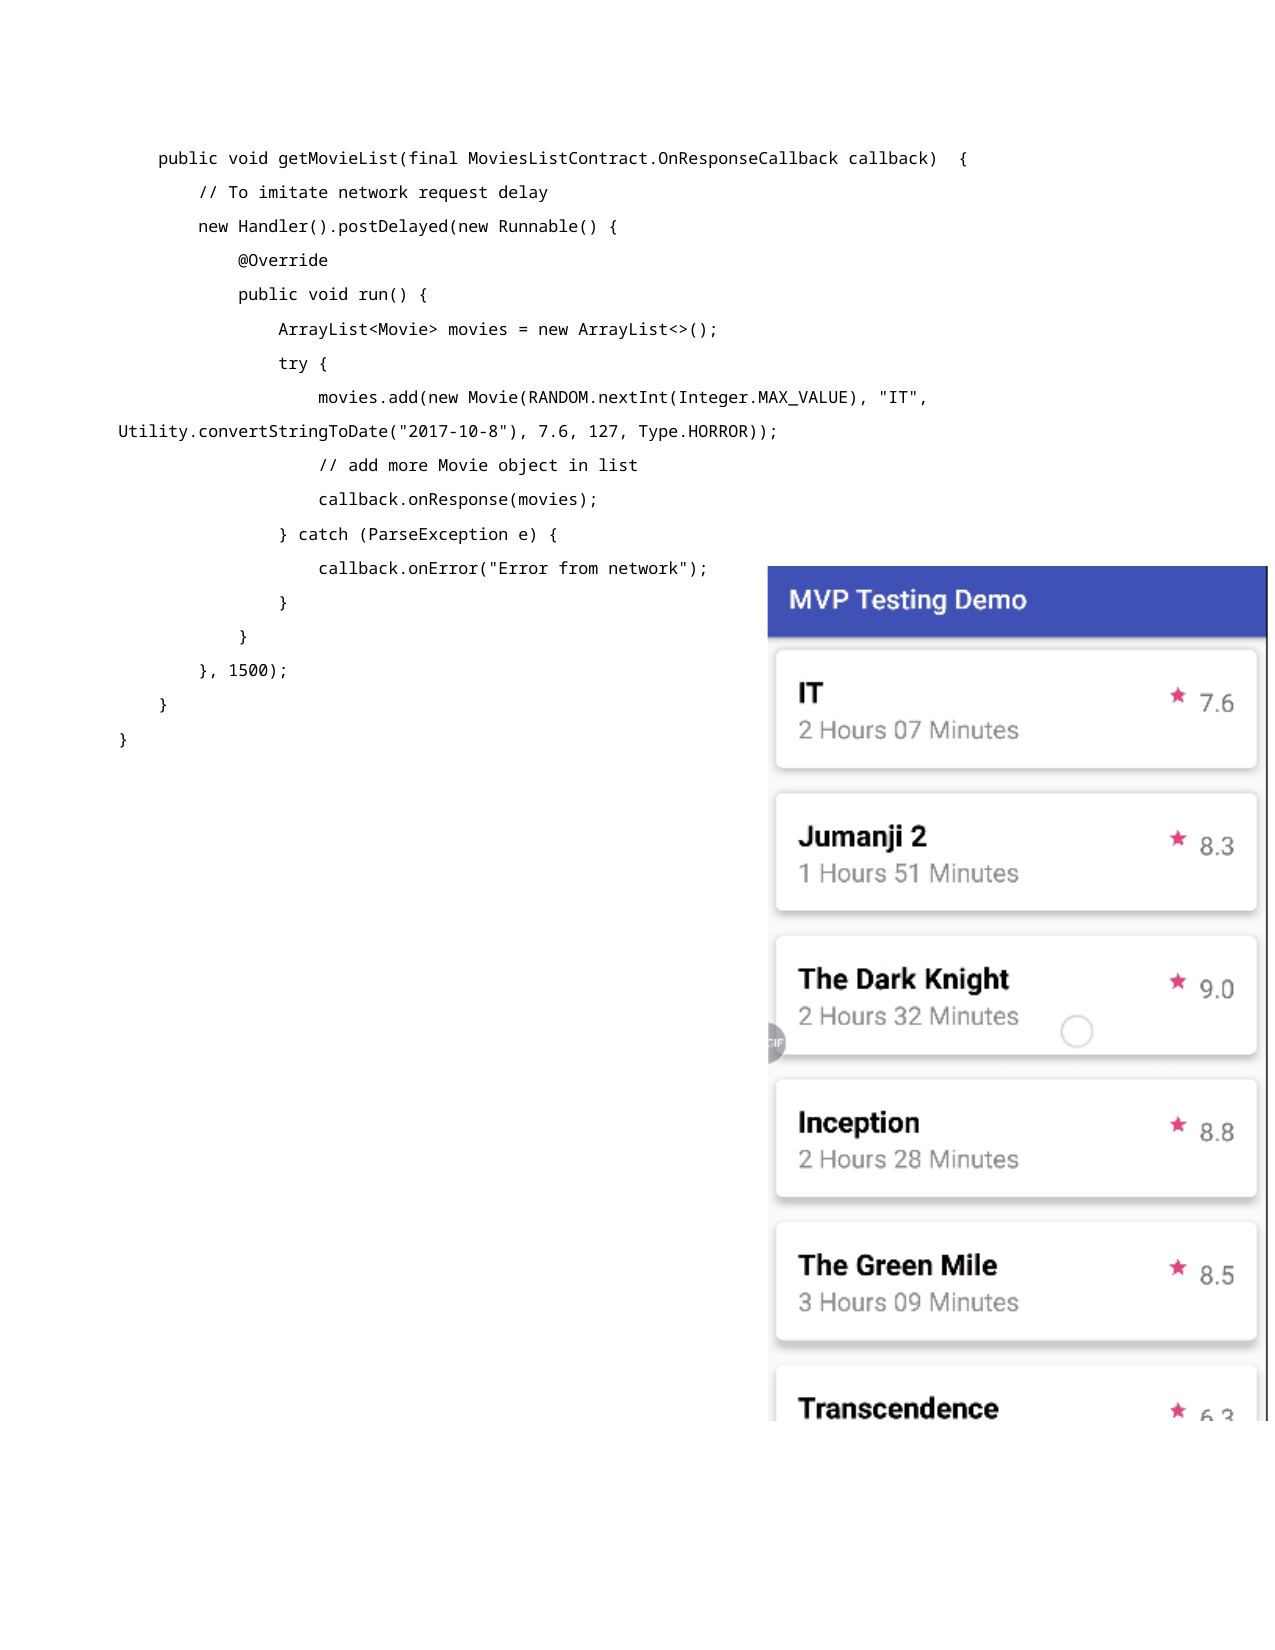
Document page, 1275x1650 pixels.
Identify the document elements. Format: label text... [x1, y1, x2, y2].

text public void run() { [118, 283, 1157, 306]
picture [767, 566, 1268, 1421]
text // add more Movie object in list [118, 454, 1157, 477]
text @Override [118, 249, 1157, 272]
text } [118, 590, 767, 613]
text movies.add(new Movie(RANDOM.nextInt(Integer.MAX_VALUE), "IT", Utility.convertStringToDate("2017-10-8"), 7.6, 127, Type.HORROR)); [118, 386, 1157, 442]
text } [118, 624, 767, 647]
text }, 1500); [118, 659, 767, 682]
text callback.onResponse(movies); [118, 488, 1157, 511]
text } catch (ParseException e) { [118, 522, 1157, 545]
text } [118, 727, 767, 750]
text // To imitate network request delay [118, 181, 1157, 203]
text } [118, 693, 767, 716]
text ArrayList<Movie> movies = new ArrayList<>(); [118, 317, 1157, 340]
text new Handler().postDelayed(new Runnable() { [118, 215, 1157, 237]
text try { [118, 351, 1157, 374]
text callback.onError("Error from network"); [118, 556, 1157, 579]
text public void getMovieList(final MoviesListContract.OnResponseCallback callback) { [118, 146, 1157, 169]
